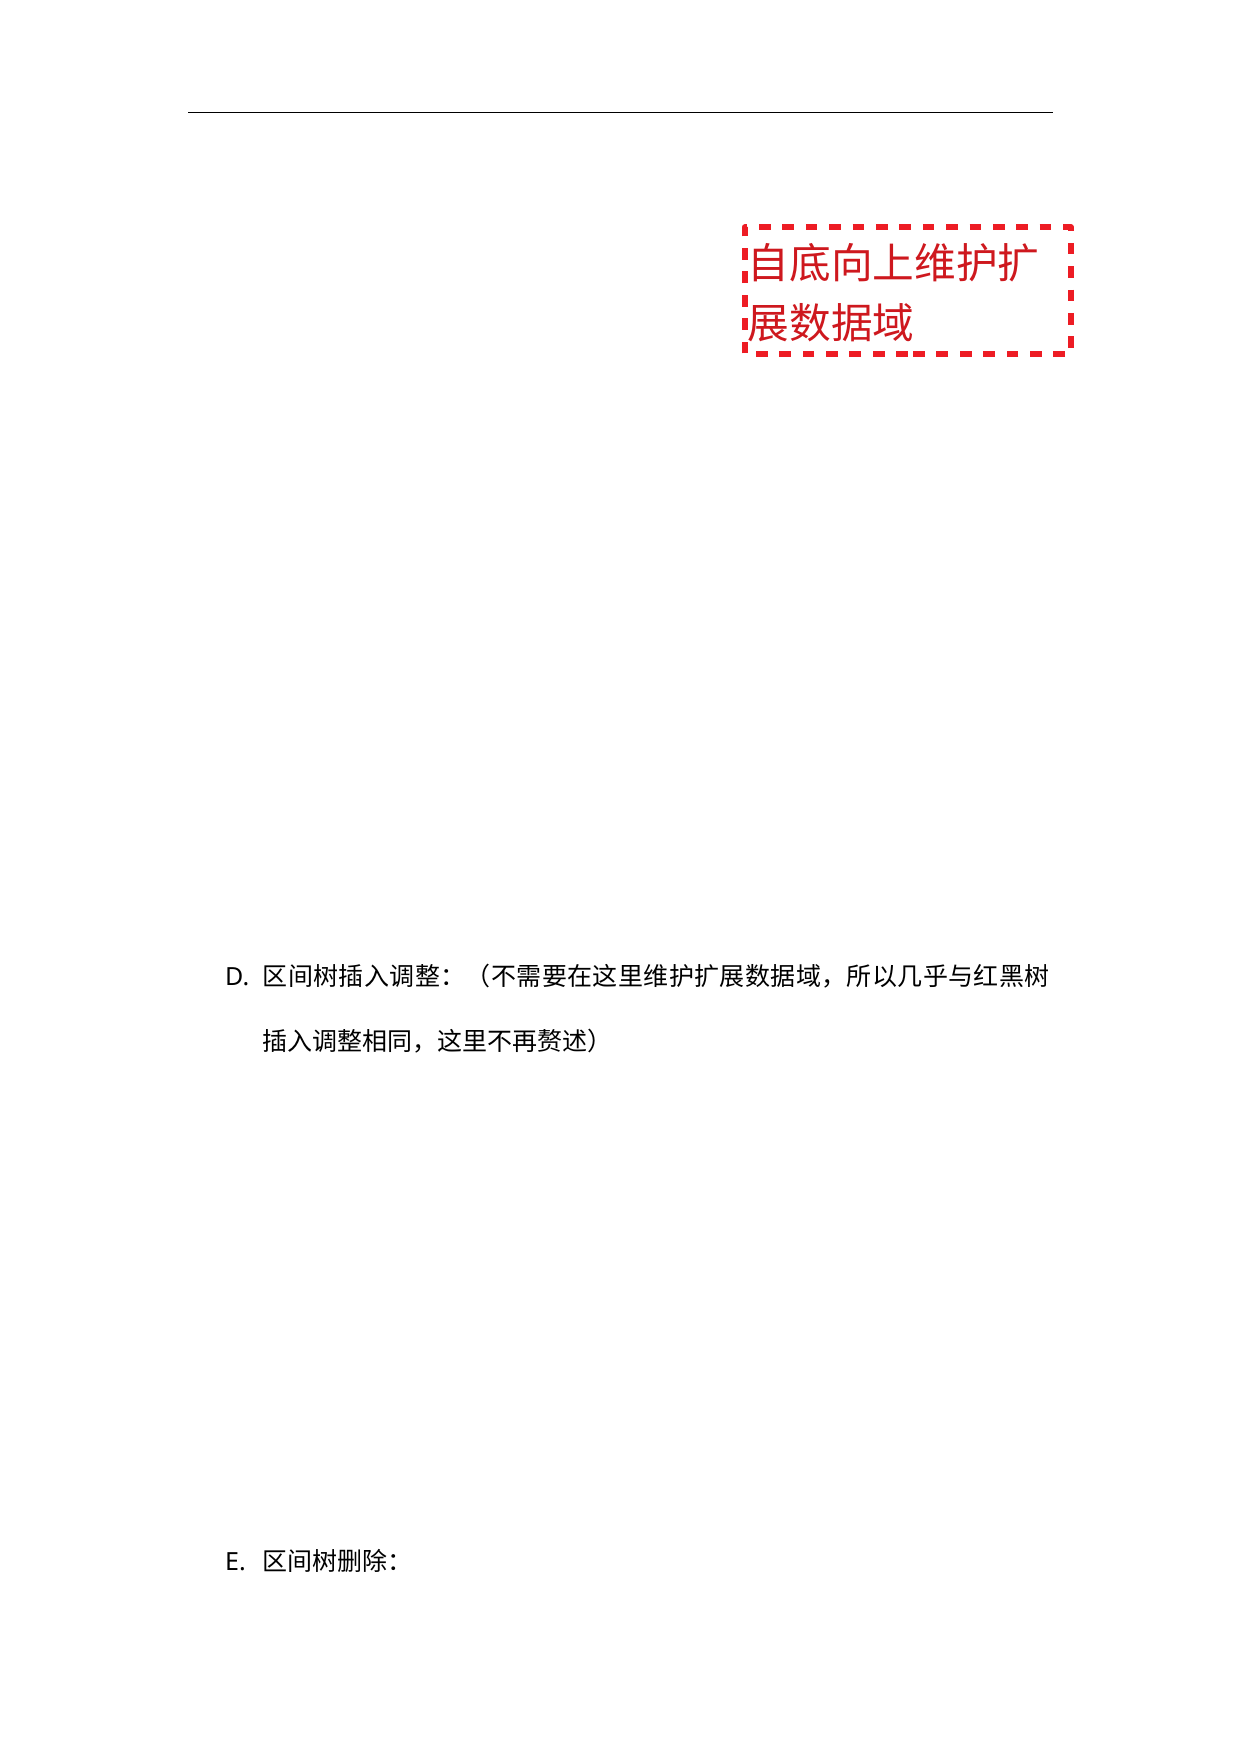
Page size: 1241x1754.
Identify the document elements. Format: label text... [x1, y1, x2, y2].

list 区间树插入调整：（不需要在这里维护扩展数据域，所以几乎与红黑树插入调整相同，这里不再赘述） [225, 942, 1053, 1072]
list 区间树删除： [225, 1527, 1053, 1592]
